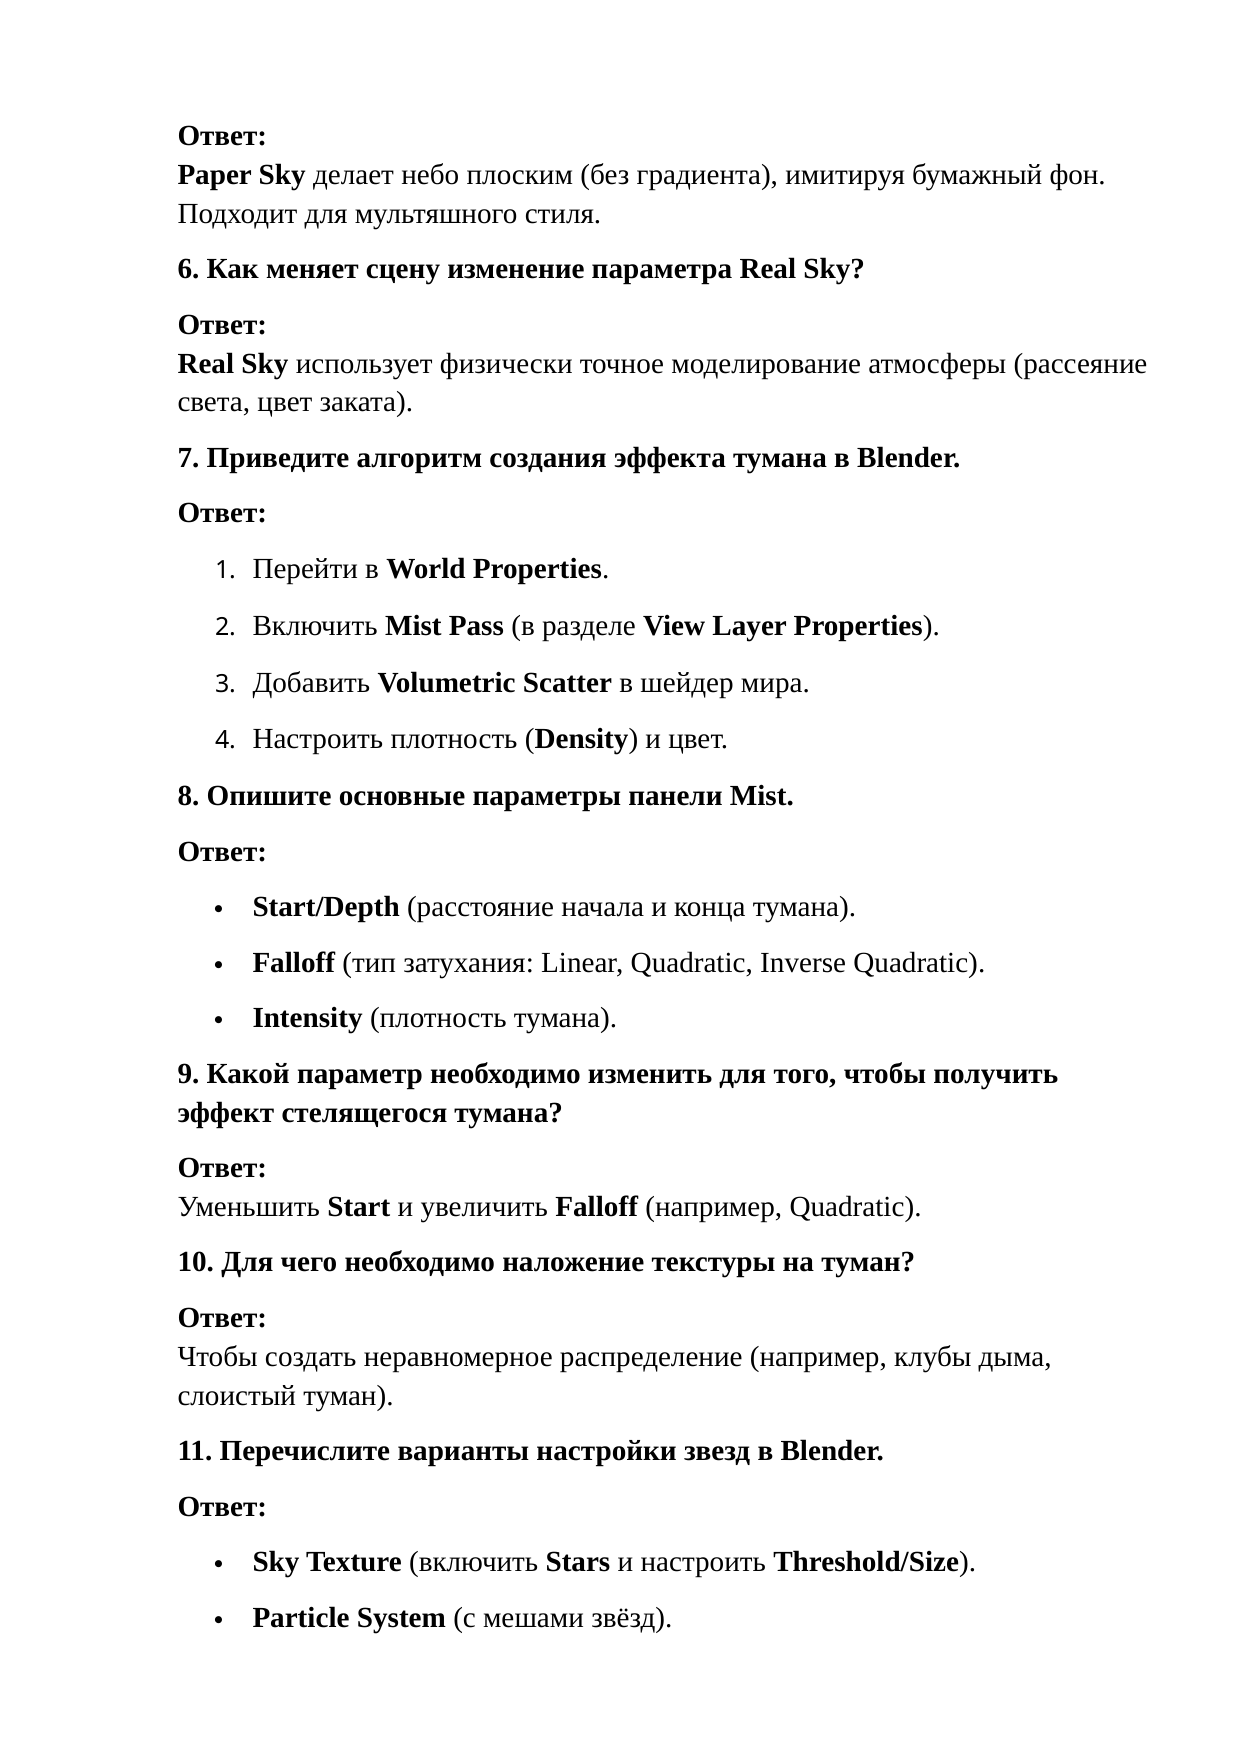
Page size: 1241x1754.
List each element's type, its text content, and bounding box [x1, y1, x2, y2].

list Start/Depth (расстояние начала и конца тумана). [215, 889, 1152, 923]
list Включить Mist Pass (в разделе View Layer Properties). [215, 608, 1152, 642]
text 10. Для чего необходимо наложение текстуры на туман? [177, 1244, 1152, 1278]
text Ответ: [177, 834, 1152, 867]
text Ответ: Уменьшить Start и увеличить Falloff (например, Quadratic). [177, 1150, 1152, 1223]
text 8. Опишите основные параметры панели Mist. [177, 778, 1152, 812]
list Sky Texture (включить Stars и настроить Threshold/Size). [215, 1544, 1152, 1578]
text Ответ: Real Sky использует физически точное моделирование атмосферы (рассеяние света, цвет заката). [177, 307, 1152, 418]
text 9. Какой параметр необходимо изменить для того, чтобы получить эффект стелящегося тумана? [177, 1056, 1152, 1128]
text Ответ: Paper Sky делает небо плоским (без градиента), имитируя бумажный фон. Подходит для мультяшного стиля. [177, 118, 1152, 229]
text Ответ: [177, 496, 1152, 529]
list Настроить плотность (Density) и цвет. [215, 721, 1152, 756]
text Ответ: Чтобы создать неравномерное распределение (например, клубы дыма, слоистый туман). [177, 1300, 1152, 1411]
text 6. Как меняет сцену изменение параметра Real Sky? [177, 251, 1152, 285]
list Particle System (с мешами звёзд). [215, 1600, 1152, 1633]
text Ответ: [177, 1489, 1152, 1522]
list Falloff (тип затухания: Linear, Quadratic, Inverse Quadratic). [215, 945, 1152, 978]
list Добавить Volumetric Scatter в шейдер мира. [215, 665, 1152, 699]
text 11. Перечислите варианты настройки звезд в Blender. [177, 1433, 1152, 1467]
text 7. Приведите алгоритм создания эффекта тумана в Blender. [177, 440, 1152, 474]
list Intensity (плотность тумана). [215, 1000, 1152, 1034]
list Перейти в World Properties. [215, 551, 1152, 586]
